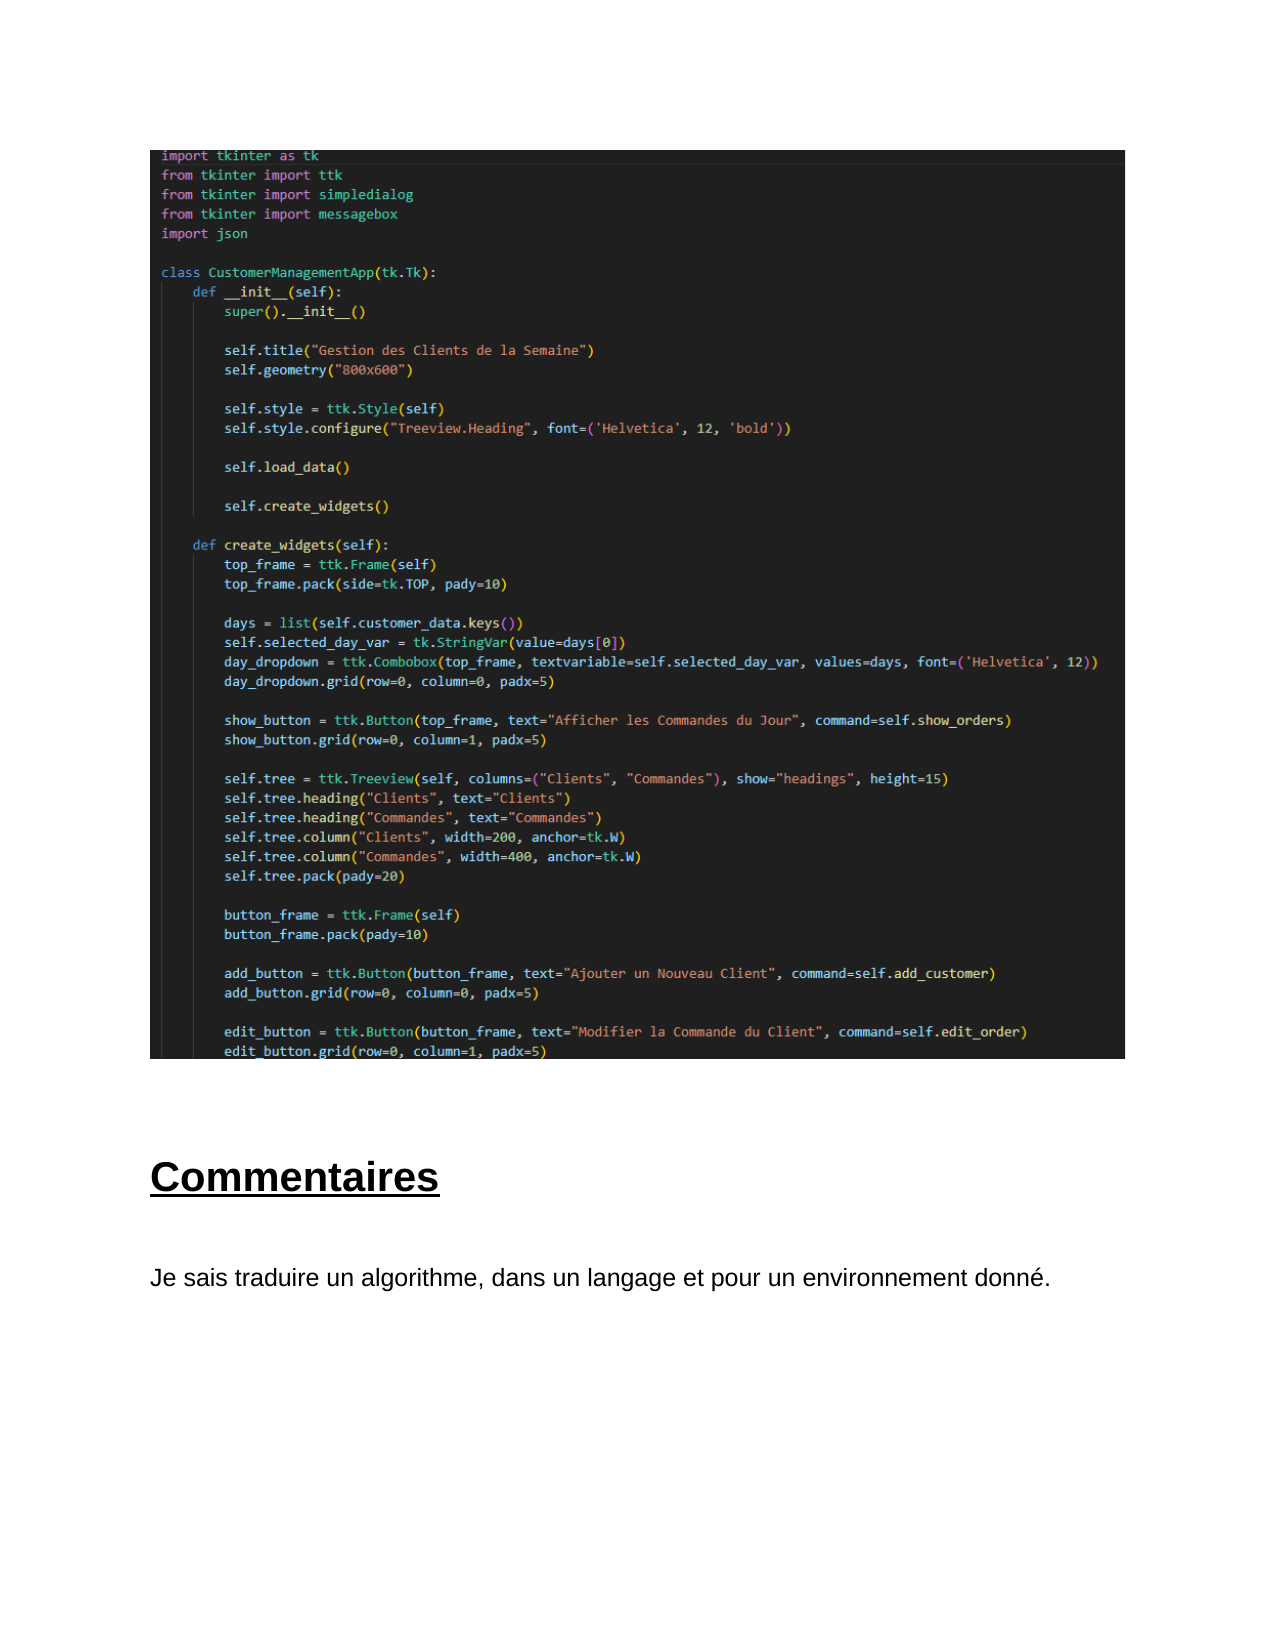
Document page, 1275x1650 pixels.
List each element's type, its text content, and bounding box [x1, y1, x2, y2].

picture [150, 150, 1125, 1059]
text Je sais traduire un algorithme, dans un langage et pour un environnement donné. [150, 1263, 1125, 1292]
text Commentaires [150, 1153, 1125, 1201]
